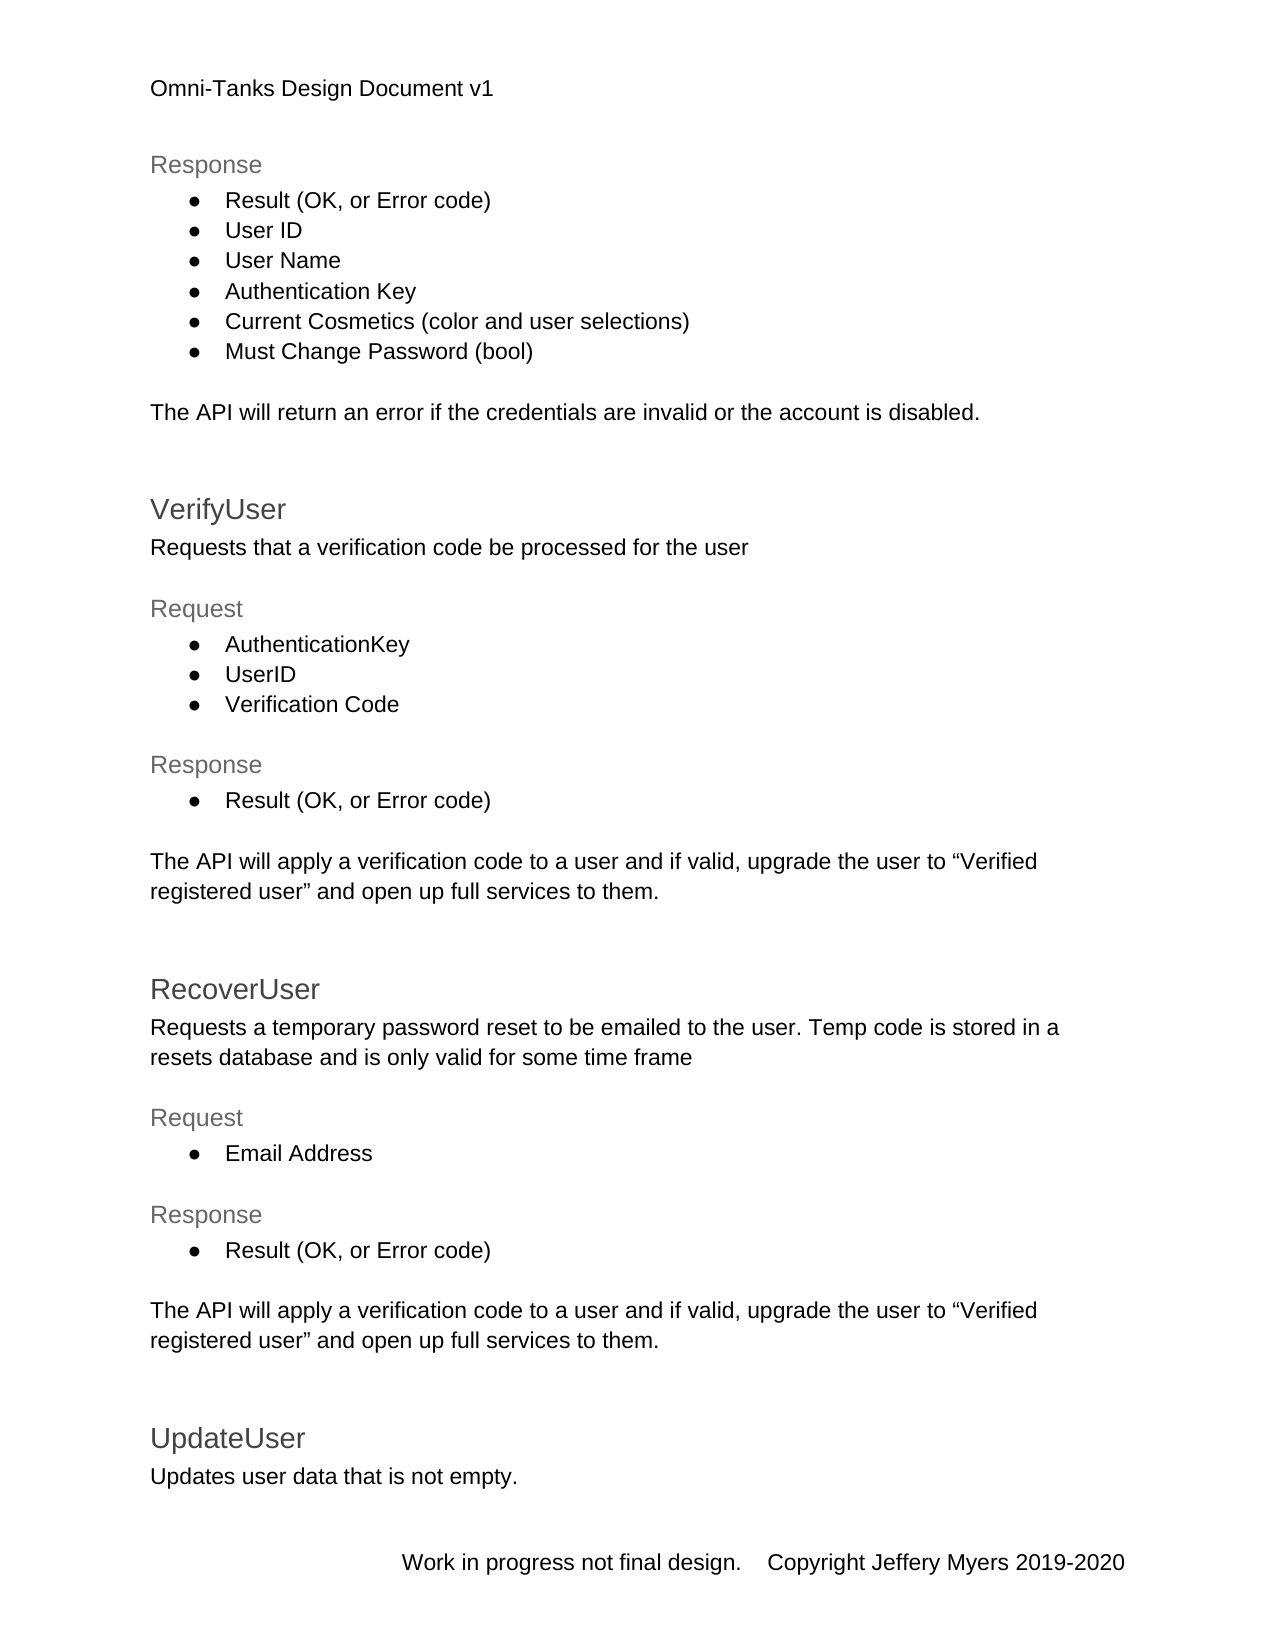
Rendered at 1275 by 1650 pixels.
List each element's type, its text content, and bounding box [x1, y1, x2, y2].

subtitle Response [150, 750, 1125, 779]
list AuthenticationKey [187, 631, 1125, 657]
text The API will return an error if the credentials are invalid or the account is disabled. [150, 398, 1125, 425]
subtitle UpdateUser [150, 1421, 1125, 1455]
text Requests that a verification code be processed for the user [150, 534, 1125, 561]
list Result (OK, or Error code) [187, 787, 1125, 814]
list Authentication Key [187, 278, 1125, 304]
list Current Cosmetics (color and user selections) [187, 308, 1125, 334]
list User Name [187, 247, 1125, 274]
text The API will apply a verification code to a user and if valid, upgrade the user to “Verified registered user” and open up full services to them. [150, 848, 1125, 904]
subtitle RecoverUser [150, 972, 1125, 1005]
text Updates user data that is not empty. [150, 1463, 1125, 1489]
list Result (OK, or Error code) [187, 1237, 1125, 1263]
subtitle Request [150, 593, 1125, 622]
list Verification Code [187, 691, 1125, 717]
list Result (OK, or Error code) [187, 187, 1125, 213]
subtitle Request [150, 1103, 1125, 1132]
list UserID [187, 661, 1125, 687]
subtitle VerifyUser [150, 492, 1125, 526]
list Email Address [187, 1140, 1125, 1167]
list Must Change Password (bool) [187, 338, 1125, 364]
subtitle Response [150, 150, 1125, 179]
subtitle Response [150, 1200, 1125, 1228]
text Requests a temporary password reset to be emailed to the user. Temp code is stored in a resets database and is only valid for some time frame [150, 1014, 1125, 1070]
list User ID [187, 217, 1125, 244]
text The API will apply a verification code to a user and if valid, upgrade the user to “Verified registered user” and open up full services to them. [150, 1297, 1125, 1354]
